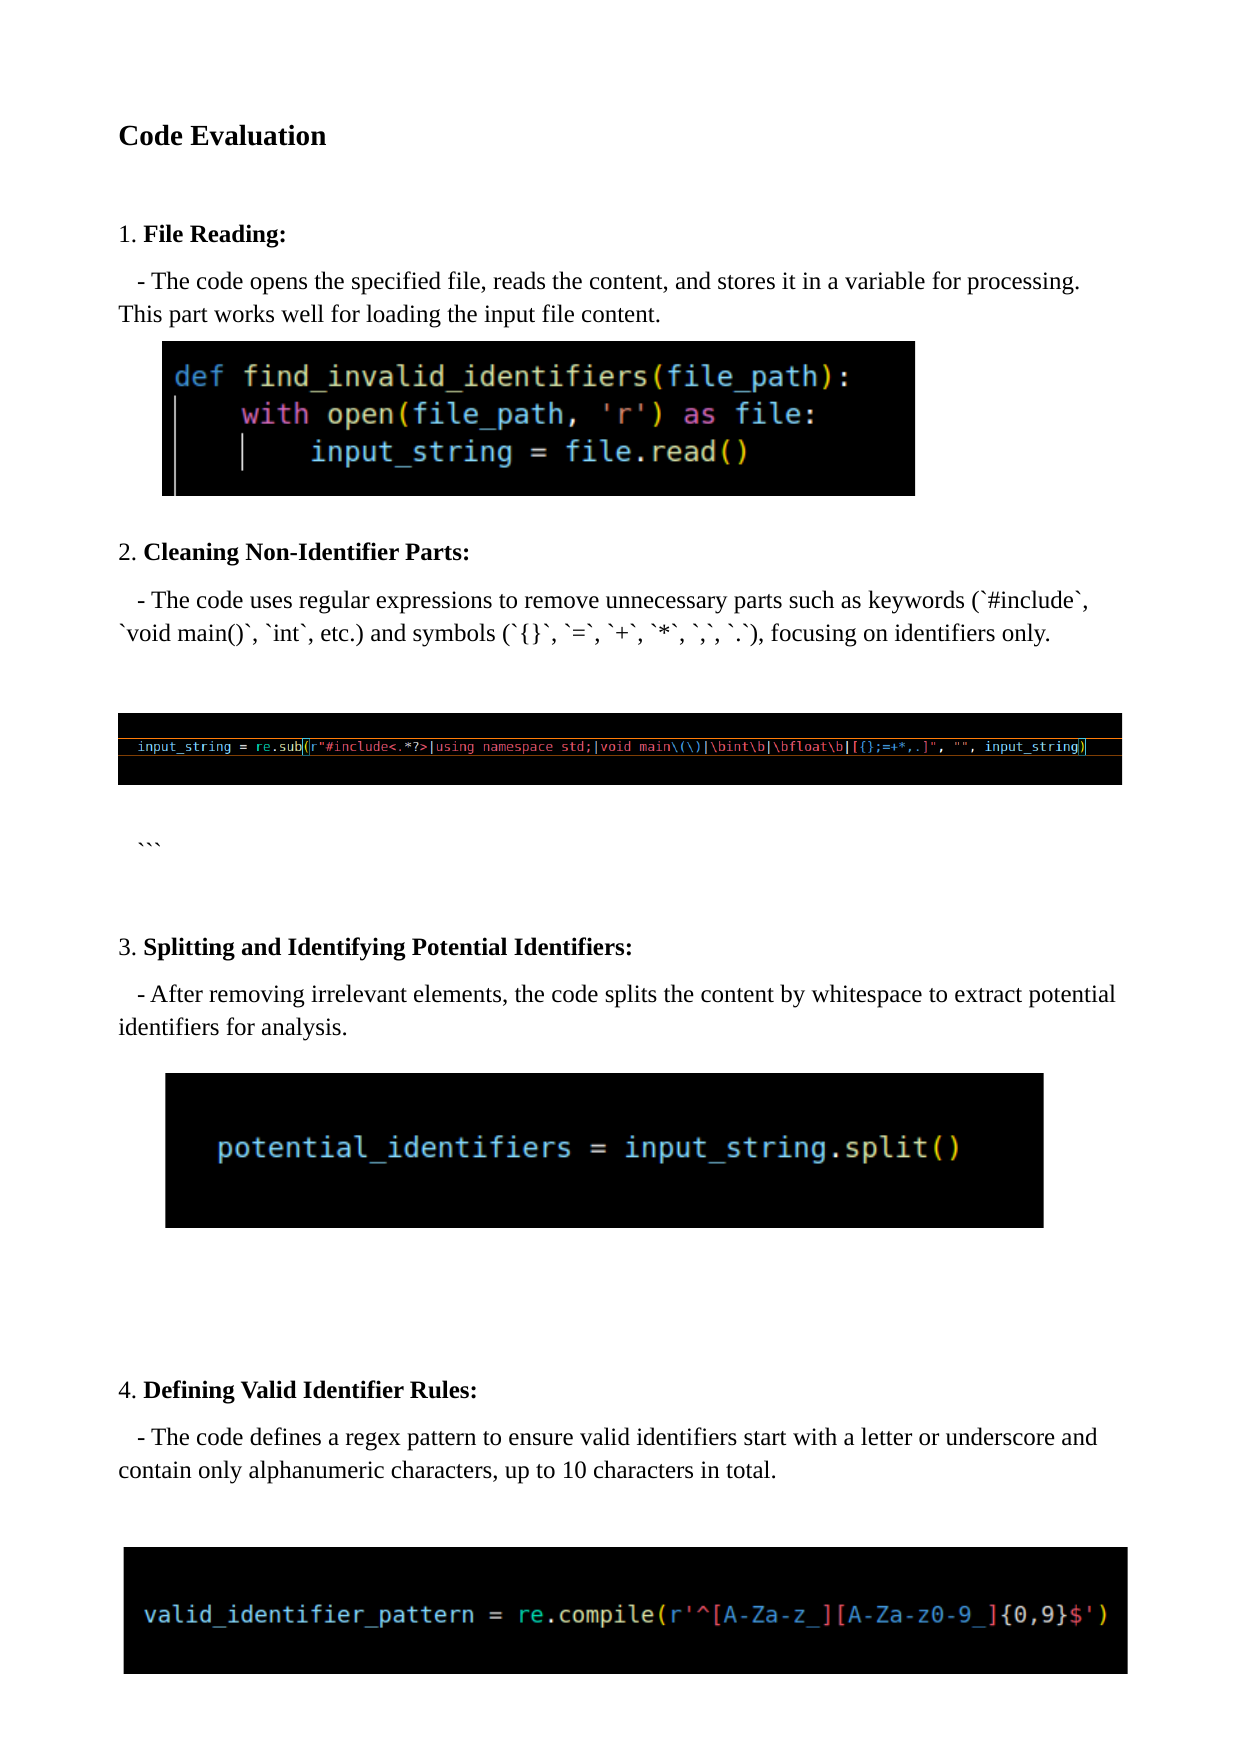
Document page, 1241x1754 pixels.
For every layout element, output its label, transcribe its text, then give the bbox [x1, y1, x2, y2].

picture [123, 1547, 1128, 1674]
picture [162, 341, 916, 496]
text Code Evaluation [118, 118, 1122, 152]
text - The code opens the specified file, reads the content, and stores it in a variable for processing. This part works well for loading the input file content. [118, 266, 1122, 328]
text ``` [118, 837, 1122, 865]
text - The code defines a regex pattern to ensure valid identifiers start with a letter or underscore and contain only alphanumeric characters, up to 10 characters in total. [118, 1422, 1122, 1484]
picture [118, 713, 1123, 785]
text - The code uses regular expressions to remove unnecessary parts such as keywords (`#include`, `void main()`, `int`, etc.) and symbols (`{}`, `=`, `+`, `*`, `,`, `.`), focusing on identifiers only. [118, 585, 1122, 647]
text 3. Splitting and Identifying Potential Identifiers: [118, 932, 1122, 961]
text 1. File Reading: [118, 219, 1122, 248]
text - After removing irrelevant elements, the code splits the content by whitespace to extract potential identifiers for analysis. [118, 979, 1122, 1041]
picture [165, 1073, 1044, 1228]
text 4. Defining Valid Identifier Rules: [118, 1375, 1122, 1404]
text 2. Cleaning Non-Identifier Parts: [118, 537, 1122, 566]
